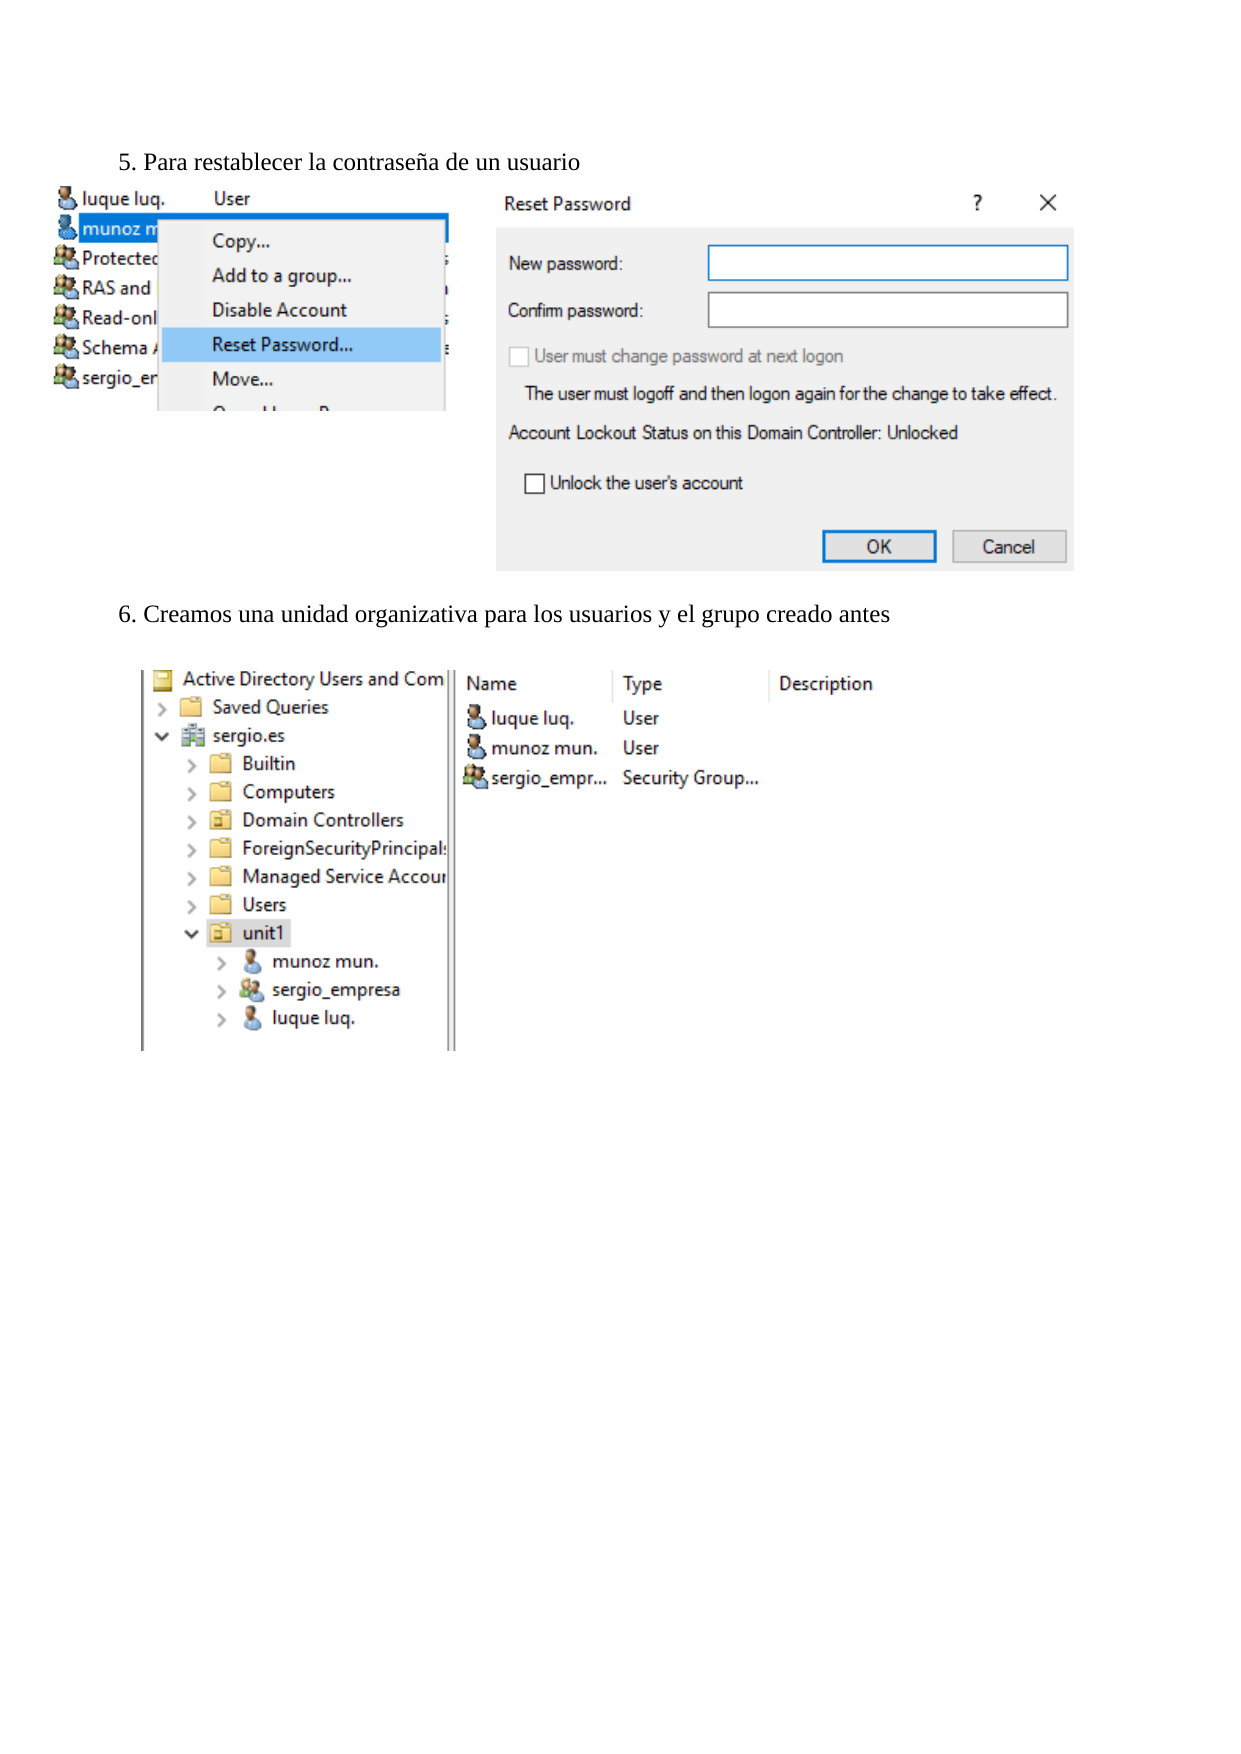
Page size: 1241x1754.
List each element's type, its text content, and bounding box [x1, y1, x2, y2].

text 6. Creamos una unidad organizativa para los usuarios y el grupo creado antes [118, 599, 1122, 628]
picture [496, 184, 1074, 571]
text 5. Para restablecer la contraseña de un usuario [118, 147, 1122, 176]
picture [51, 186, 449, 411]
picture [141, 670, 938, 1051]
